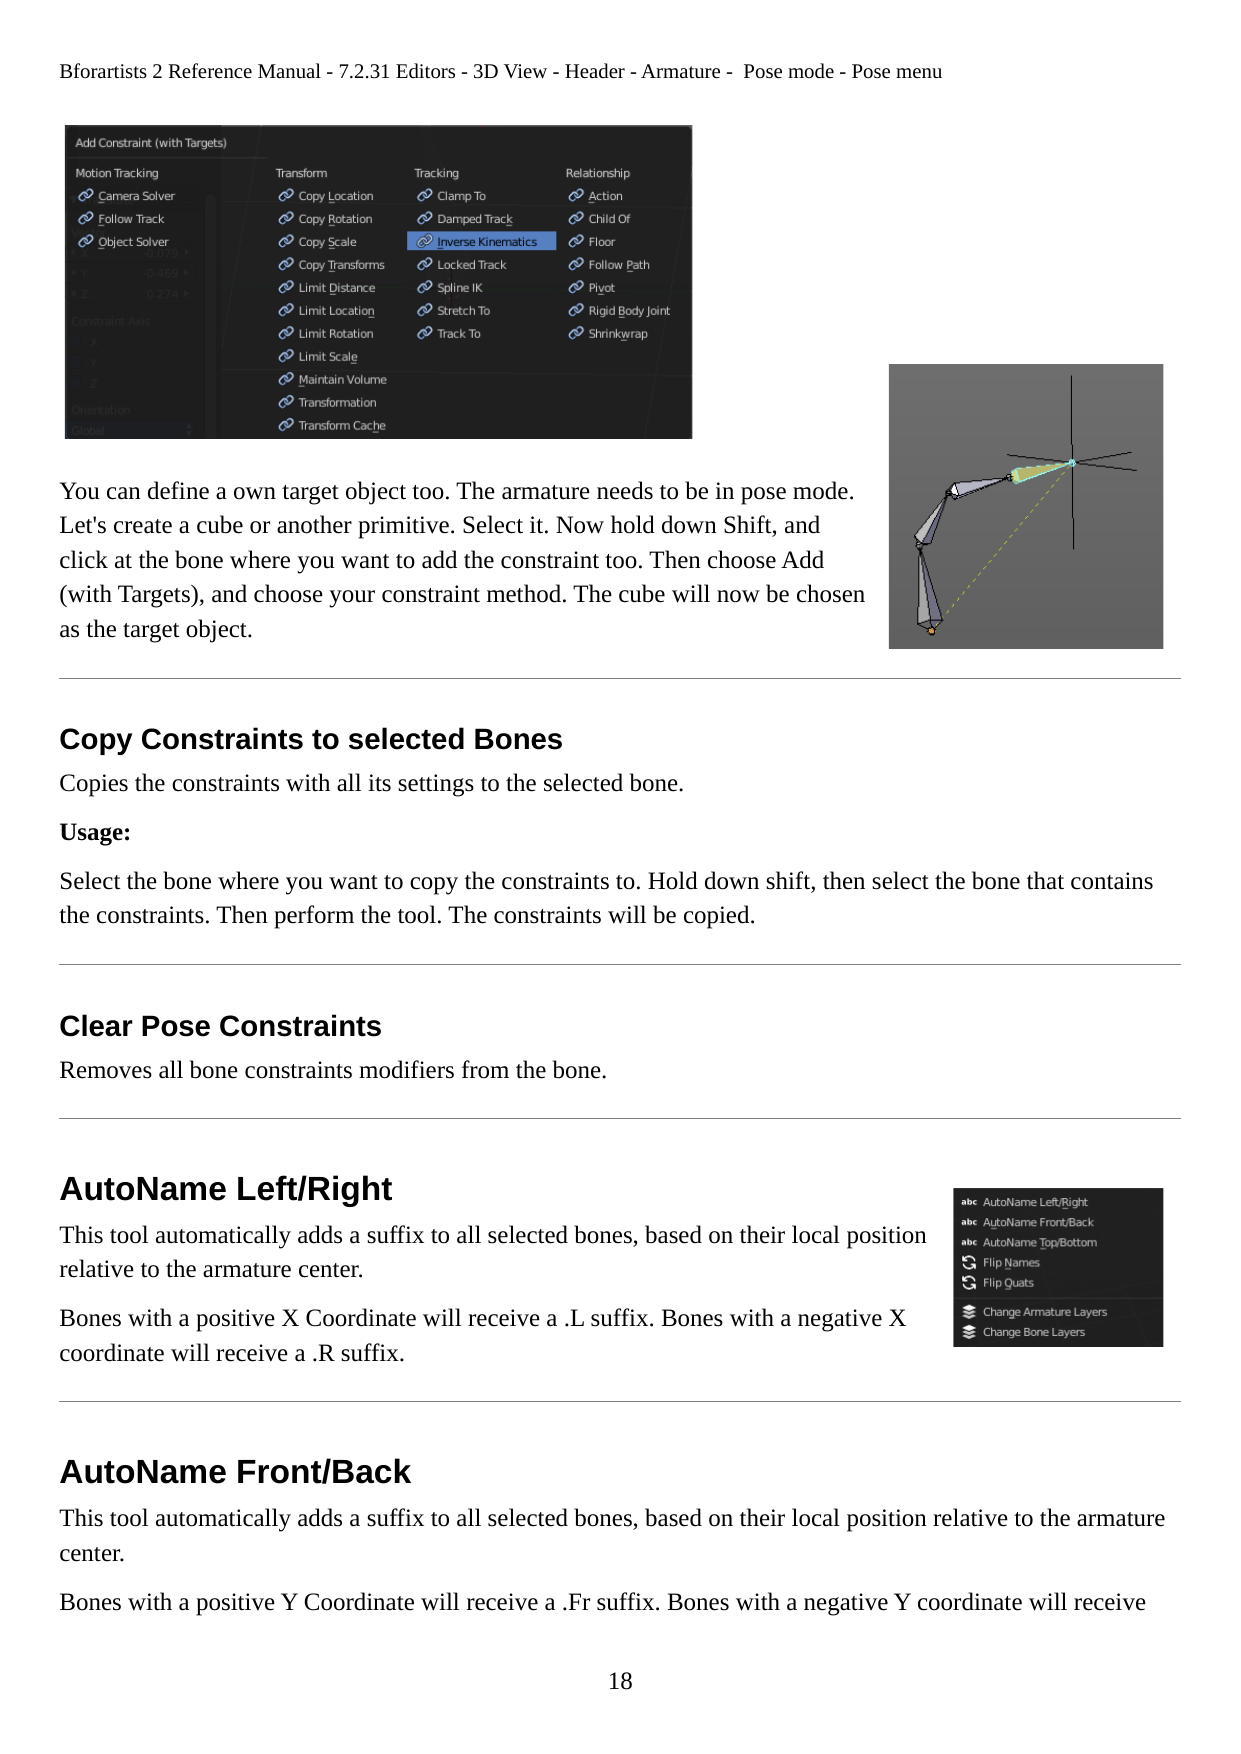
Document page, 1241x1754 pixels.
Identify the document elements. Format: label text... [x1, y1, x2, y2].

text Removes all bone constraints modifiers from the bone. [59, 1055, 1181, 1083]
subtitle Copy Constraints to selected Bones [59, 722, 1181, 756]
picture [64, 125, 693, 439]
text Bones with a positive Y Coordinate will receive a .Fr suffix. Bones with a negative Y coordinate will receive [59, 1587, 1181, 1615]
subtitle AutoName Front/Back [59, 1452, 1181, 1491]
text Usage: [59, 817, 1181, 846]
text Select the bone where you want to copy the constraints to. Hold down shift, then select the bone that contains the constraints. Then perform the tool. The constraints will be copied. [59, 866, 1181, 929]
subtitle Clear Pose Constraints [59, 1008, 1181, 1042]
text This tool automatically adds a suffix to all selected bones, based on their local position relative to the armature center. [59, 1220, 953, 1283]
subtitle AutoName Left/Right [59, 1169, 1181, 1207]
text Copies the constraints with all its settings to the selected bone. [59, 768, 1181, 797]
text You can define a own target object too. The armature needs to be in pose mode. Let's create a cube or another primitive. Select it. Now hold down Shift, and click at the bone where you want to add the constraint too. Then choose Add (with Targets), and choose your constraint method. The cube will now be chosen as the target object. [59, 476, 888, 643]
text This tool automatically adds a suffix to all selected bones, based on their local position relative to the armature center. [59, 1503, 1181, 1566]
text Bones with a positive X Coordinate will receive a .L suffix. Bones with a negative X coordinate will receive a .R suffix. [59, 1303, 1181, 1367]
picture [953, 1188, 1164, 1347]
picture [888, 364, 1164, 649]
